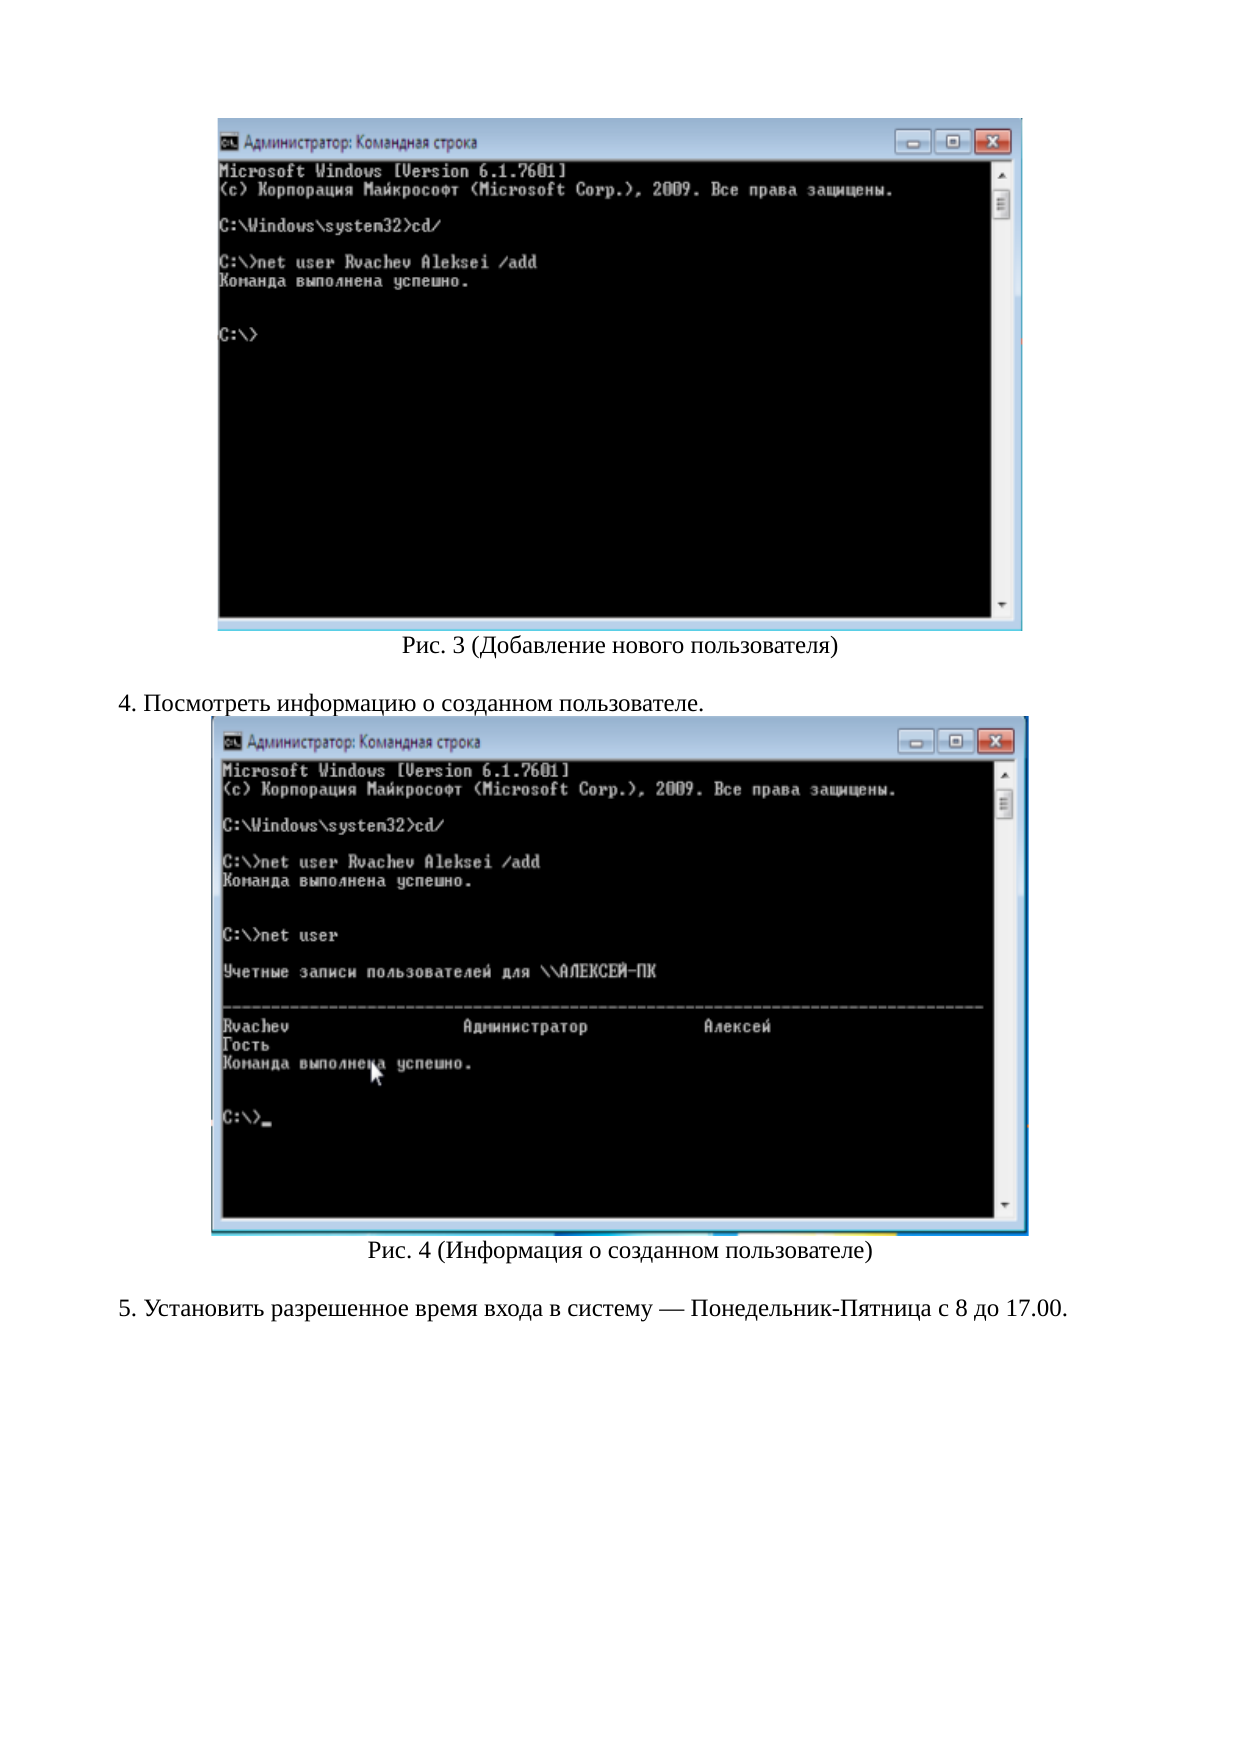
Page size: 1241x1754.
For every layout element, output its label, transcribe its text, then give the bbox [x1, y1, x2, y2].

text Рис. 3 (Добавление нового пользователя) [118, 118, 1122, 659]
text 4. Посмотреть информацию о созданном пользователе. [118, 688, 1122, 717]
text 5. Установить разрешенное время входа в систему — Понедельник-Пятница с 8 до 17.00. [118, 1293, 1122, 1322]
text Рис. 4 (Информация о созданном пользователе) [118, 717, 1122, 1264]
picture [211, 716, 1029, 1236]
picture [217, 118, 1023, 631]
